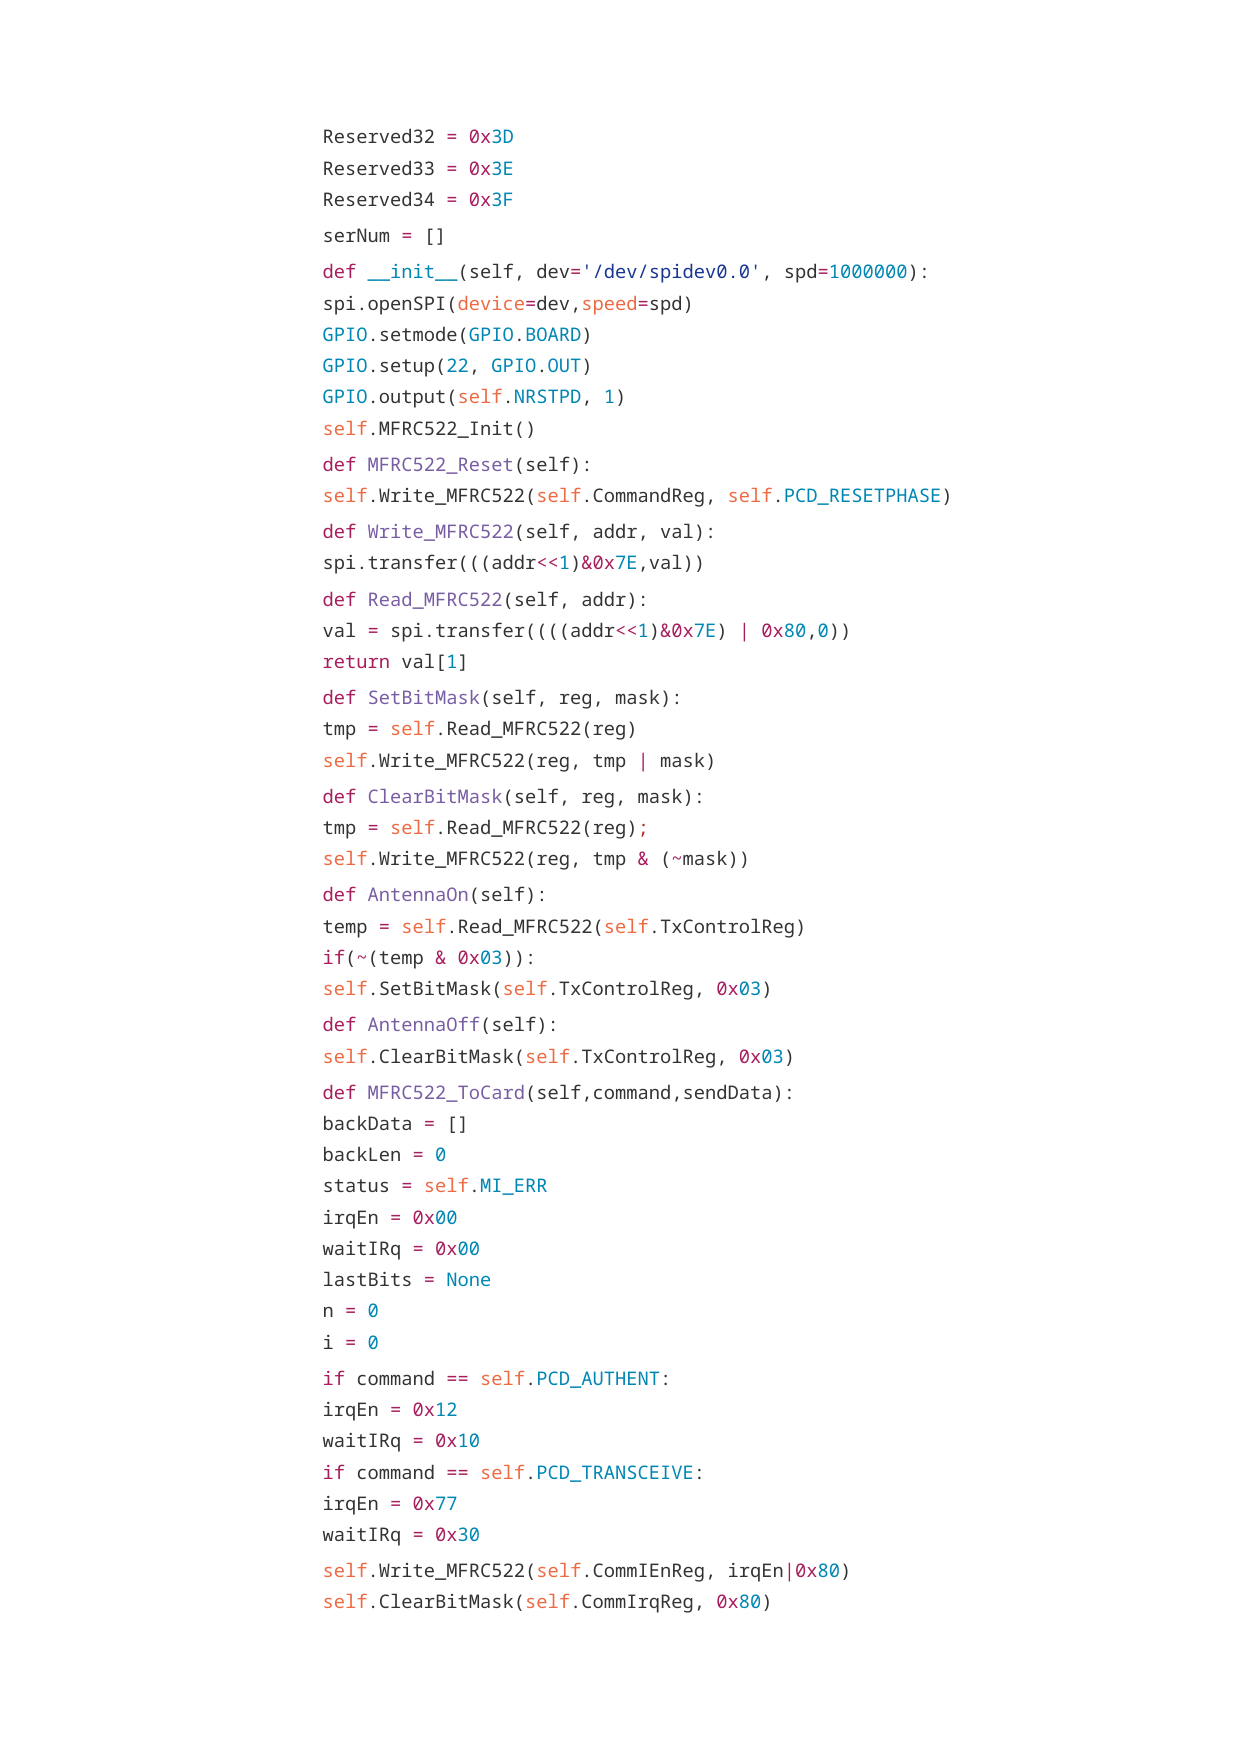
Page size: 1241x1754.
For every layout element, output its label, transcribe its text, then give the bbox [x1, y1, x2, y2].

table_cell def SetBitMask(self, reg, mask): [323, 679, 1122, 710]
table_cell self.Write_MFRC522(reg, tmp & (~mask)) [323, 840, 1122, 871]
table_cell [118, 876, 322, 907]
table_cell def Write_MFRC522(self, addr, val): [323, 513, 1122, 544]
table_cell [118, 970, 322, 1001]
table_cell [118, 1198, 322, 1229]
table_cell [118, 149, 322, 181]
table_cell [118, 315, 322, 347]
table_cell if command == self.PCD_AUTHENT: [323, 1360, 1122, 1391]
table_cell i = 0 [323, 1323, 1122, 1354]
table_cell irqEn = 0x00 [323, 1198, 1122, 1229]
table_cell [118, 1453, 322, 1484]
table_cell GPIO.setmode(GPIO.BOARD) [323, 315, 1122, 347]
table_cell [118, 1485, 322, 1516]
table_cell self.ClearBitMask(self.TxControlReg, 0x03) [323, 1037, 1122, 1068]
table_cell [118, 440, 322, 445]
table_cell tmp = self.Read_MFRC522(reg); [323, 809, 1122, 840]
table_cell [118, 118, 322, 149]
table_cell def AntennaOn(self): [323, 876, 1122, 907]
table_cell [118, 710, 322, 741]
table_cell [118, 1230, 322, 1261]
table_cell [118, 1006, 322, 1037]
table_cell [118, 580, 322, 611]
table_cell spi.openSPI(device=dev,speed=spd) [323, 284, 1122, 315]
table_cell backData = [] [323, 1105, 1122, 1136]
table_cell [118, 1422, 322, 1453]
table_cell [118, 253, 322, 284]
table_cell temp = self.Read_MFRC522(self.TxControlReg) [323, 907, 1122, 938]
table_cell self.Write_MFRC522(self.CommandReg, self.PCD_RESETPHASE) [323, 477, 1122, 508]
table_cell lastBits = None [323, 1261, 1122, 1292]
table_cell [118, 248, 322, 253]
table_cell [118, 1323, 322, 1354]
table_cell [118, 477, 322, 508]
table_cell tmp = self.Read_MFRC522(reg) [323, 710, 1122, 741]
table_cell [323, 1355, 1122, 1359]
table_cell [118, 907, 322, 938]
table_cell self.Write_MFRC522(reg, tmp | mask) [323, 741, 1122, 772]
table_cell [118, 508, 322, 513]
table_cell if(~(temp & 0x03)): [323, 939, 1122, 970]
table_cell def AntennaOff(self): [323, 1006, 1122, 1037]
table_cell [323, 248, 1122, 253]
table_cell [118, 1073, 322, 1104]
table_cell [118, 1547, 322, 1552]
table_cell [118, 1069, 322, 1073]
table_cell def Read_MFRC522(self, addr): [323, 580, 1122, 611]
table_cell def MFRC522_Reset(self): [323, 445, 1122, 477]
table_cell [118, 1391, 322, 1422]
table_cell waitIRq = 0x30 [323, 1516, 1122, 1547]
table_cell [323, 440, 1122, 445]
table_cell [118, 679, 322, 710]
table_cell status = self.MI_ERR [323, 1167, 1122, 1198]
table_cell def MFRC522_ToCard(self,command,sendData): [323, 1073, 1122, 1104]
table_cell val = spi.transfer((((addr<<1)&0x7E) | 0x80,0)) [323, 611, 1122, 643]
table_cell self.MFRC522_Init() [323, 409, 1122, 440]
table_cell [323, 871, 1122, 876]
table_cell [323, 212, 1122, 217]
table_cell [118, 513, 322, 544]
table_cell [118, 643, 322, 674]
table_cell waitIRq = 0x00 [323, 1230, 1122, 1261]
table_cell def __init__(self, dev='/dev/spidev0.0', spd=1000000): [323, 253, 1122, 284]
table_cell self.Write_MFRC522(self.CommIEnReg, irqEn|0x80) [323, 1552, 1122, 1583]
table_cell Reserved32 = 0x3D [323, 118, 1122, 149]
table_cell Reserved34 = 0x3F [323, 181, 1122, 212]
table_cell irqEn = 0x12 [323, 1391, 1122, 1422]
table_cell [118, 1136, 322, 1167]
table_cell [118, 1037, 322, 1068]
table_cell [118, 1292, 322, 1323]
table_cell [323, 674, 1122, 679]
table_cell self.ClearBitMask(self.CommIrqReg, 0x80) [323, 1583, 1122, 1614]
table_cell [118, 1261, 322, 1292]
table_cell [118, 284, 322, 315]
table_cell [118, 409, 322, 440]
table_cell [118, 1516, 322, 1547]
table_cell GPIO.setup(22, GPIO.OUT) [323, 347, 1122, 378]
table_cell [118, 1360, 322, 1391]
table_cell [323, 1069, 1122, 1073]
table_cell [118, 181, 322, 212]
table_cell [118, 611, 322, 643]
table_cell [118, 778, 322, 809]
table_cell [118, 347, 322, 378]
table_cell def ClearBitMask(self, reg, mask): [323, 778, 1122, 809]
table_cell spi.transfer(((addr<<1)&0x7E,val)) [323, 544, 1122, 575]
table_cell [118, 445, 322, 477]
table_cell [118, 1552, 322, 1583]
table_cell [118, 773, 322, 777]
table_cell waitIRq = 0x10 [323, 1422, 1122, 1453]
table_cell [118, 1583, 322, 1614]
table_cell [118, 1105, 322, 1136]
table_cell backLen = 0 [323, 1136, 1122, 1167]
table_cell [323, 773, 1122, 777]
table_cell [118, 212, 322, 217]
table_cell Reserved33 = 0x3E [323, 149, 1122, 181]
table_cell [118, 1167, 322, 1198]
table_cell if command == self.PCD_TRANSCEIVE: [323, 1453, 1122, 1484]
table_cell [118, 544, 322, 575]
table_cell [118, 809, 322, 840]
table_cell [118, 741, 322, 772]
table_cell n = 0 [323, 1292, 1122, 1323]
table_cell [323, 575, 1122, 580]
table_cell GPIO.output(self.NRSTPD, 1) [323, 378, 1122, 409]
table_cell [118, 871, 322, 876]
table_cell [118, 674, 322, 679]
table_cell [118, 217, 322, 248]
table_cell [323, 508, 1122, 513]
table_cell [323, 1001, 1122, 1006]
table_cell [118, 1355, 322, 1359]
table_cell serNum = [] [323, 217, 1122, 248]
table_cell [323, 1547, 1122, 1552]
table_cell [118, 840, 322, 871]
table_cell self.SetBitMask(self.TxControlReg, 0x03) [323, 970, 1122, 1001]
table_cell irqEn = 0x77 [323, 1485, 1122, 1516]
table_cell [118, 1001, 322, 1006]
table_cell return val[1] [323, 643, 1122, 674]
table_cell [118, 575, 322, 580]
table_cell [118, 939, 322, 970]
table_cell [118, 378, 322, 409]
